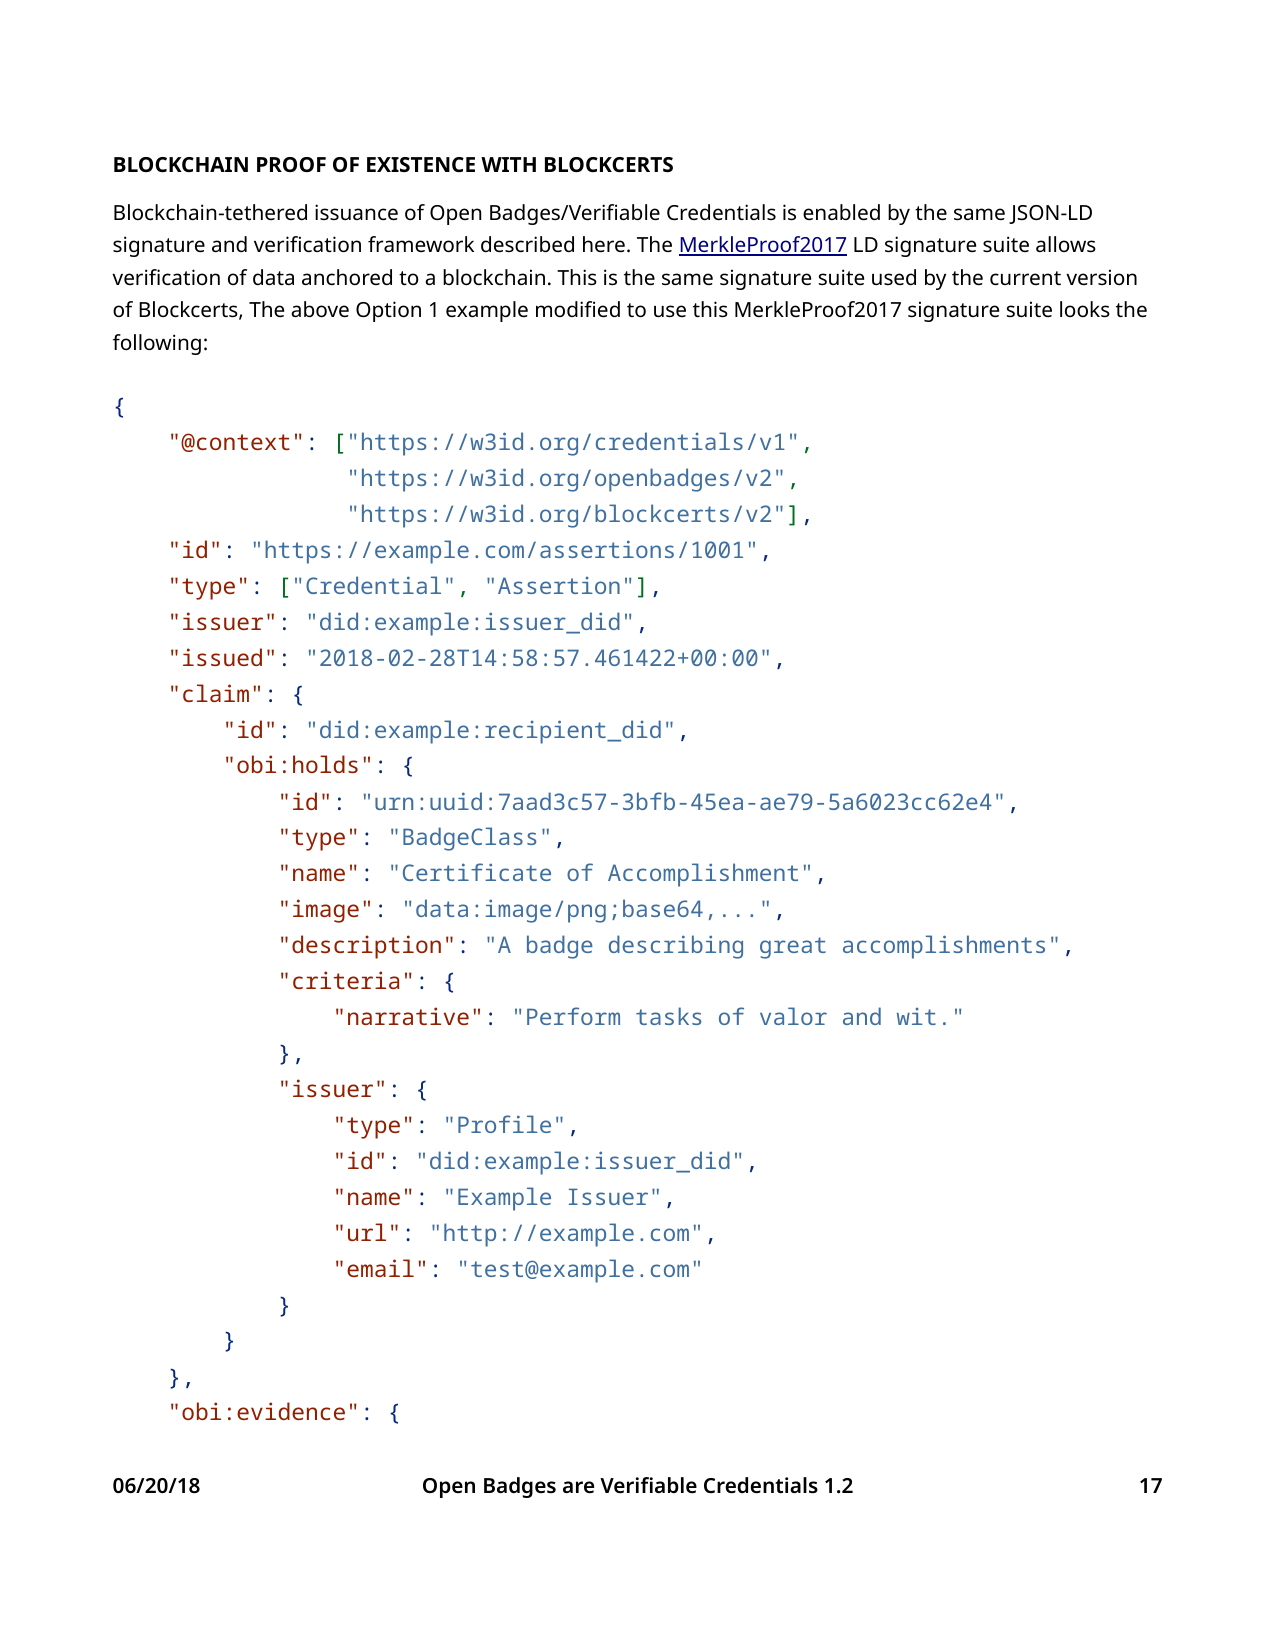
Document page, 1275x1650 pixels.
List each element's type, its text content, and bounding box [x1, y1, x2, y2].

text Blockchain-tethered issuance of Open Badges/Verifiable Credentials is enabled by the same JSON-LD signature and verification framework described here. The MerkleProof2017 LD signature suite allows verification of data anchored to a blockchain. This is the same signature suite used by the current version of Blockcerts, The above Option 1 example modified to use this MerkleProof2017 signature suite looks the following: [112, 198, 1162, 356]
text { "@context": ["https://w3id.org/credentials/v1", [112, 390, 1162, 457]
text "https://w3id.org/blockcerts/v2"], "id": "https://example.com/assertions/1001", "type": ["Credential", "Assertion"], "issuer": "did:example:issuer_did", "issued": "2018-02-28T14:58:57.461422+00:00", "claim": { "id": "did:example:recipient_did", "obi:holds": { "id": "urn:uuid:7aad3c57-3bfb-45ea-ae79-5a6023cc62e4", "type": "BadgeClass", "name": "Certificate of Accomplishment", "image": "data:image/png;base64,...", "description": "A badge describing great accomplishments", "criteria": { "narrative": "Perform tasks of valor and wit." }, "issuer": { "type": "Profile", "id": "did:example:issuer_did", "name": "Example Issuer", "url": "http://example.com", "email": "test@example.com" } } }, "obi:evidence": { [112, 498, 1162, 1428]
text "https://w3id.org/openbadges/v2", [112, 462, 1162, 493]
subtitle Blockchain proof of existence with Blockcerts [112, 150, 1162, 178]
